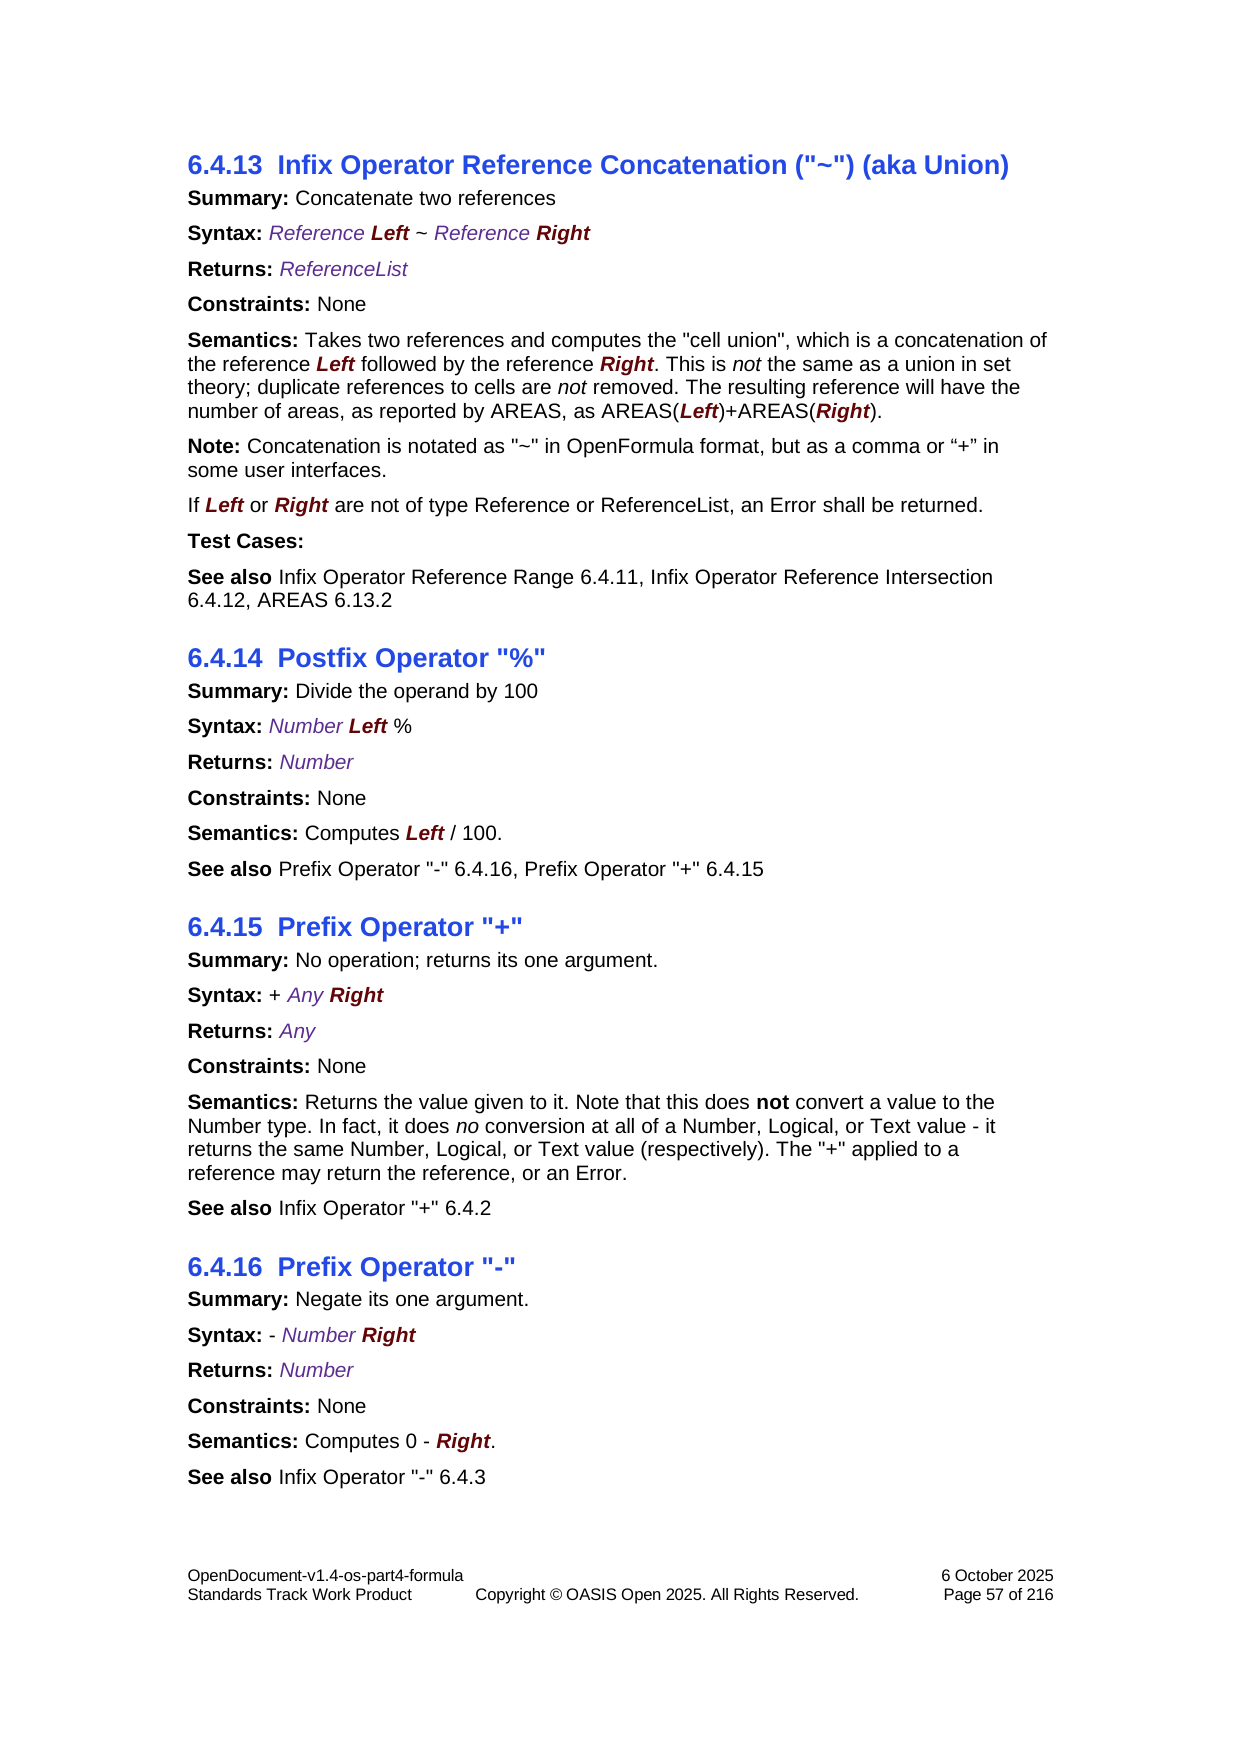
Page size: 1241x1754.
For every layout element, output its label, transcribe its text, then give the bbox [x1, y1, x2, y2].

text Semantics: Takes two references and computes the "cell union", which is a concatenation of the reference Left followed by the reference Right. This is not the same as a union in set theory; duplicate references to cells are not removed. The resulting reference will have the number of areas, as reported by AREAS, as AREAS(Left)+AREAS(Right). [187, 328, 1053, 423]
text Semantics: Computes Left / 100. [187, 822, 1053, 845]
text Summary: Divide the operand by 100 [187, 679, 1053, 703]
text If Left or Right are not of type Reference or ReferenceList, an Error shall be returned. [187, 494, 1053, 517]
subtitle Postfix Operator "%" [187, 643, 1053, 673]
text Note: Concatenation is notated as "~" in OpenFormula format, but as a comma or “+” in some user interfaces. [187, 435, 1053, 482]
subtitle Infix Operator Reference Concatenation ("~") (aka Union) [187, 150, 1053, 180]
text Semantics: Returns the value given to it. Note that this does not convert a value to the Number type. In fact, it does no conversion at all of a Number, Logical, or Text value - it returns the same Number, Logical, or Text value (respectively). The "+" applied to a reference may return the reference, or an Error. [187, 1091, 1053, 1185]
text Syntax: + Any Right [187, 984, 1053, 1007]
text Summary: No operation; returns its one argument. [187, 948, 1053, 972]
text Syntax: Reference Left ~ Reference Right [187, 222, 1053, 245]
text Constraints: None [187, 786, 1053, 810]
text Constraints: None [187, 1055, 1053, 1078]
text Semantics: Computes 0 - Right. [187, 1430, 1053, 1453]
text Returns: Any [187, 1019, 1053, 1043]
text Syntax: Number Left % [187, 715, 1053, 738]
subtitle Prefix Operator "+" [187, 912, 1053, 942]
text See also Infix Operator Reference Range 6.4.11, Infix Operator Reference Intersection 6.4.12, AREAS 6.13.2 [187, 565, 1053, 612]
text Returns: Number [187, 751, 1053, 774]
subtitle Prefix Operator "-" [187, 1251, 1053, 1281]
text See also Prefix Operator "-" 6.4.16, Prefix Operator "+" 6.4.15 [187, 857, 1053, 881]
text See also Infix Operator "-" 6.4.3 [187, 1466, 1053, 1489]
text Returns: ReferenceList [187, 257, 1053, 281]
text Summary: Concatenate two references [187, 186, 1053, 209]
text Syntax: - Number Right [187, 1323, 1053, 1347]
text Test Cases: [187, 529, 1053, 553]
text Constraints: None [187, 1394, 1053, 1418]
text See also Infix Operator "+" 6.4.2 [187, 1197, 1053, 1220]
text Constraints: None [187, 293, 1053, 316]
text Returns: Number [187, 1359, 1053, 1382]
text Summary: Negate its one argument. [187, 1287, 1053, 1311]
